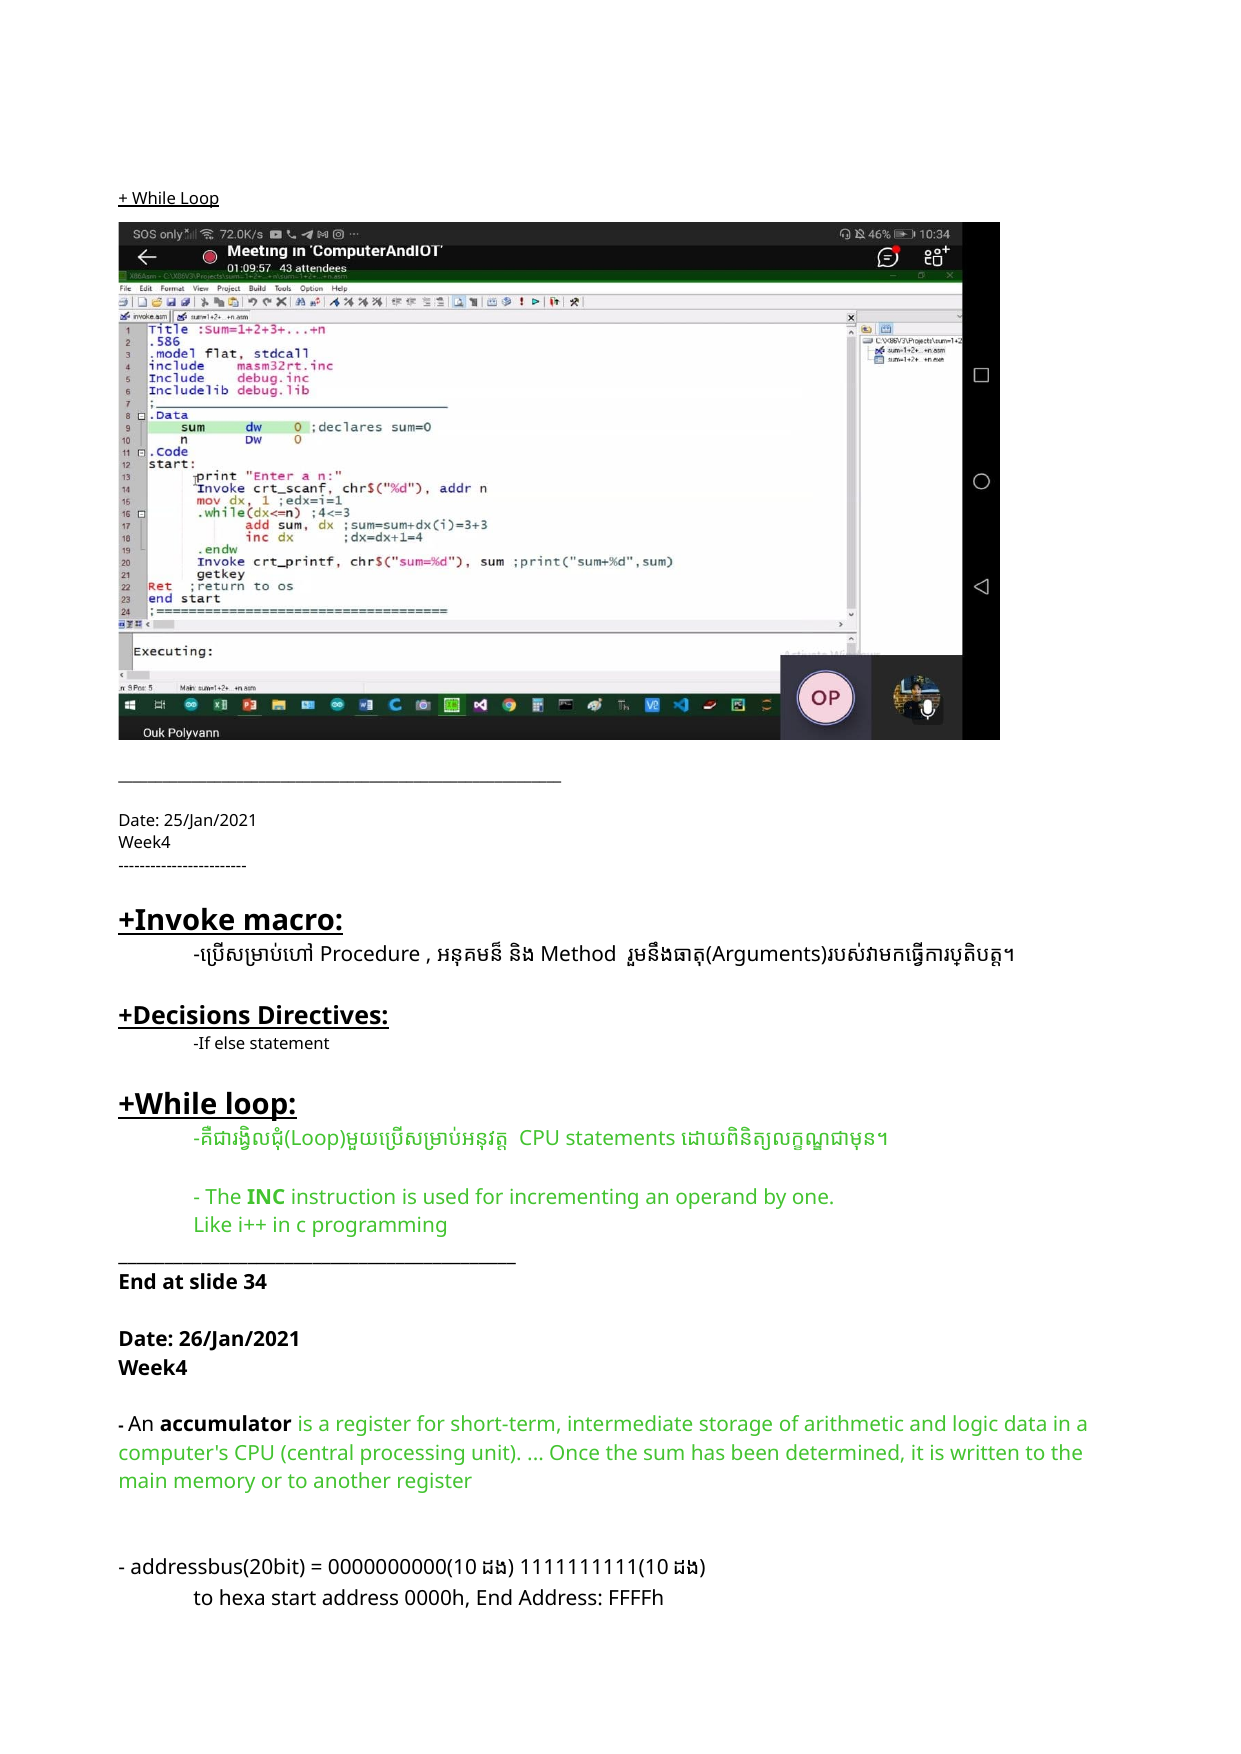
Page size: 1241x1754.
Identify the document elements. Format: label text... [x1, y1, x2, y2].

text - addressbus(20bit) = 0000000000(10ដង) 1111111111(10ដង) [118, 1552, 1122, 1583]
text -ប្រើសម្រាប់ហៅ Procedure , អនុគមន៏ និង Method រួមនឹងធាតុ(Arguments)របស់វាមកធ្វើការប្រតិបត្ត។ [118, 939, 1122, 969]
text [118, 118, 1122, 186]
text ___________________________________________ [118, 1239, 1122, 1267]
text Date: 26/Jan/2021 [118, 1324, 1122, 1353]
text - The INC instruction is used for incrementing an operand by one. [118, 1182, 1122, 1211]
text Like i++ in c programming [118, 1211, 1122, 1239]
text + While Loop [118, 186, 1122, 209]
text Week4 [118, 1353, 1122, 1381]
text +While loop: [118, 1083, 1122, 1123]
text End at slide 34 [118, 1267, 1122, 1296]
text to hexa start address 0000h, End Address: FFFFh [118, 1583, 1122, 1611]
text +Invoke macro: [118, 899, 1122, 939]
text -គឺជារង្វិលជុំ(Loop)មួយប្រើសម្រាប់អនុវត្ត CPU statements ដោយពិនិត្យលក្ខណ្ឌជាមុន។ [118, 1123, 1122, 1154]
text Week4 [118, 831, 1122, 853]
text -If else statement [118, 1032, 1122, 1055]
text +Decisions Directives: [118, 998, 1122, 1032]
text ____________________________________________________________ [118, 763, 1122, 785]
text Date: 25/Jan/2021 [118, 808, 1122, 831]
text - An accumulator is a register for short-term, intermediate storage of arithmetic and logic data in a computer's CPU (central processing unit). ... Once the sum has been determined, it is written to the main memory or to another register [118, 1409, 1122, 1495]
text ------------------------ [118, 853, 1122, 876]
picture [118, 222, 1000, 740]
